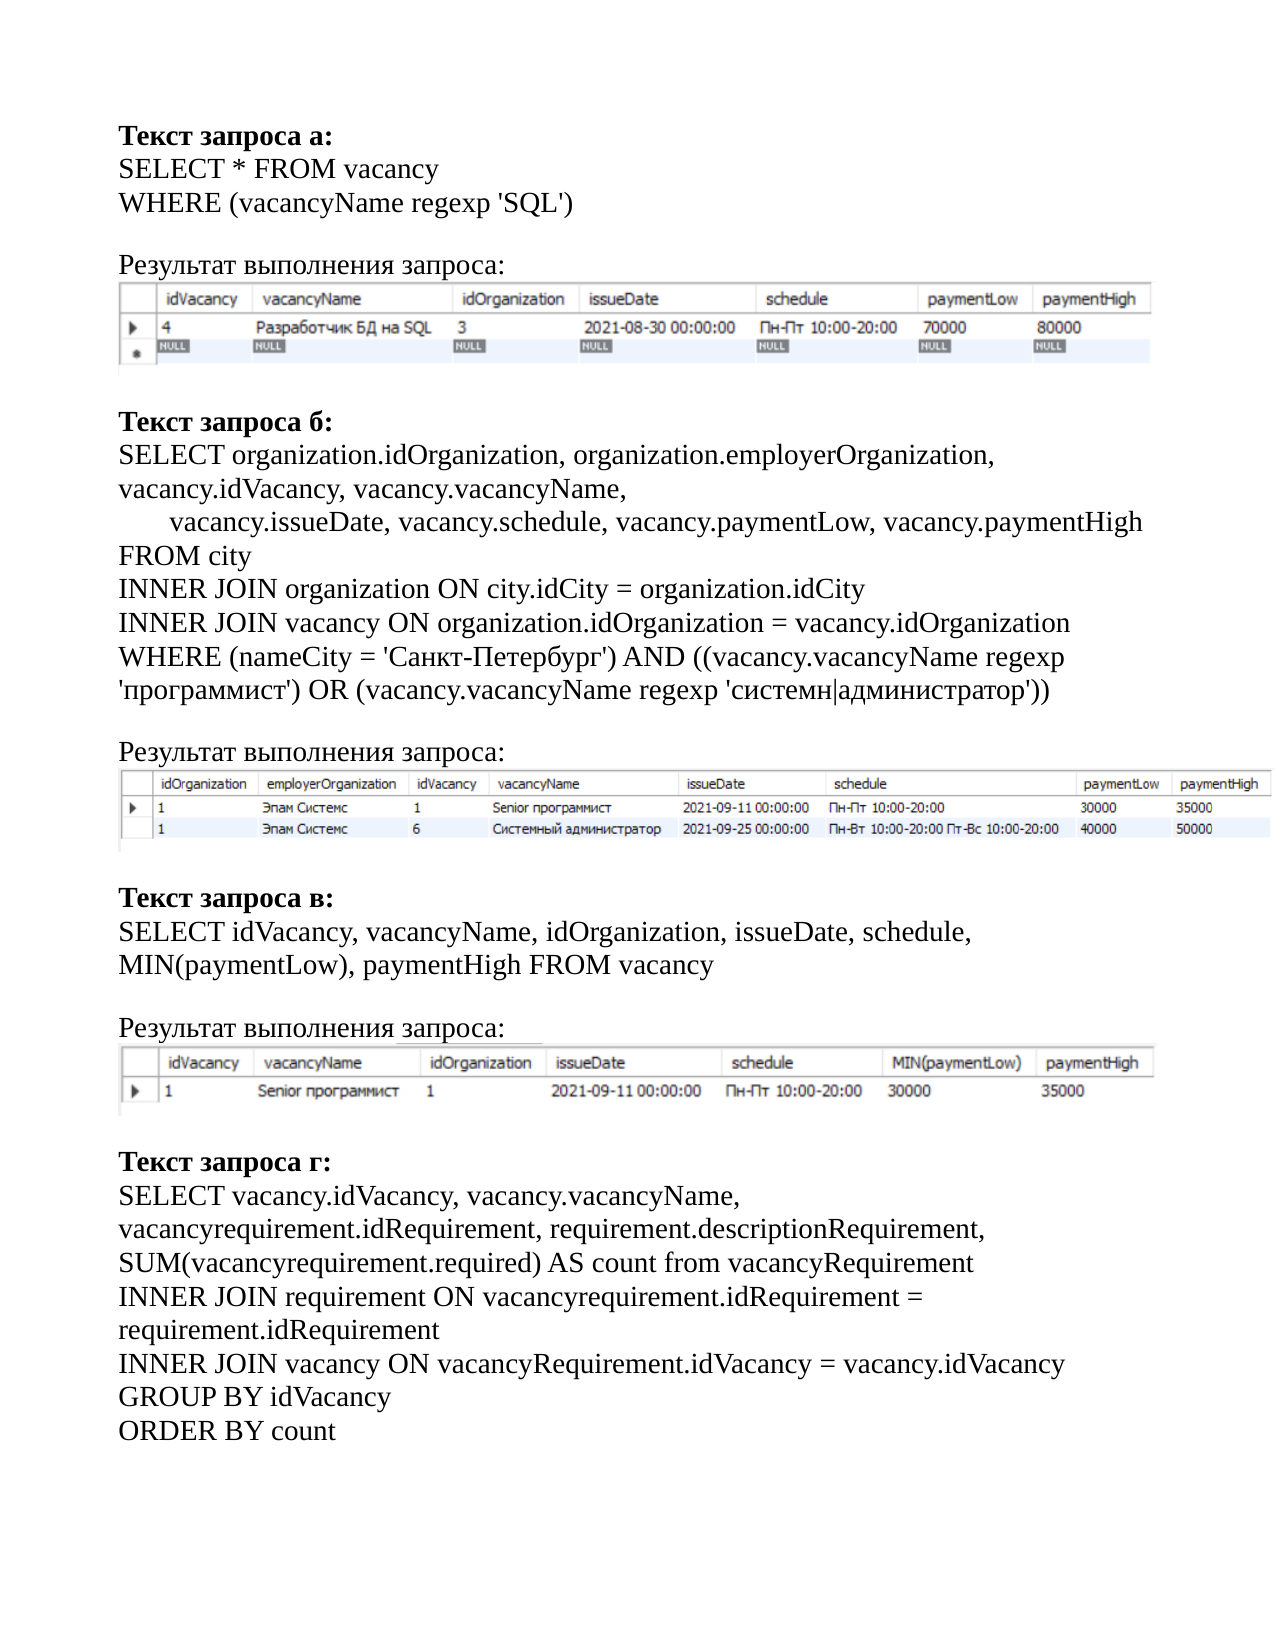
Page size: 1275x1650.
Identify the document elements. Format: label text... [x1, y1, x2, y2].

text SELECT vacancy.idVacancy, vacancy.vacancyName, vacancyrequirement.idRequirement, requirement.descriptionRequirement, SUM(vacancyrequirement.required) AS count from vacancyRequirement INNER JOIN requirement ON vacancyrequirement.idRequirement = requirement.idRequirement INNER JOIN vacancy ON vacancyRequirement.idVacancy = vacancy.idVacancy GROUP BY idVacancy ORDER BY count [118, 1178, 1157, 1446]
text Результат выполнения запроса: [118, 247, 1157, 281]
text Результат выполнения запроса: [118, 734, 1157, 768]
picture [118, 281, 1157, 376]
picture [118, 768, 1275, 852]
text Текст запроса а: [118, 118, 1157, 152]
text SELECT idVacancy, vacancyName, idOrganization, issueDate, schedule, MIN(paymentLow), paymentHigh FROM vacancy [118, 914, 1157, 981]
text SELECT * FROM vacancy WHERE (vacancyName regexp 'SQL') [118, 152, 1157, 219]
text SELECT organization.idOrganization, organization.employerOrganization, vacancy.idVacancy, vacancy.vacancyName, vacancy.issueDate, vacancy.schedule, vacancy.paymentLow, vacancy.paymentHigh FROM city INNER JOIN organization ON city.idCity = organization.idCity INNER JOIN vacancy ON organization.idOrganization = vacancy.idOrganization WHERE (nameCity = 'Санкт-Петербург') AND ((vacancy.vacancyName regexp 'программист') OR (vacancy.vacancyName regexp 'системн|администратор')) [118, 437, 1157, 706]
text Результат выполнения запроса: [118, 1010, 1157, 1043]
text Текст запроса г: [118, 1144, 1157, 1178]
text Текст запроса б: [118, 404, 1157, 437]
picture [118, 1043, 1157, 1116]
text Текст запроса в: [118, 880, 1157, 914]
